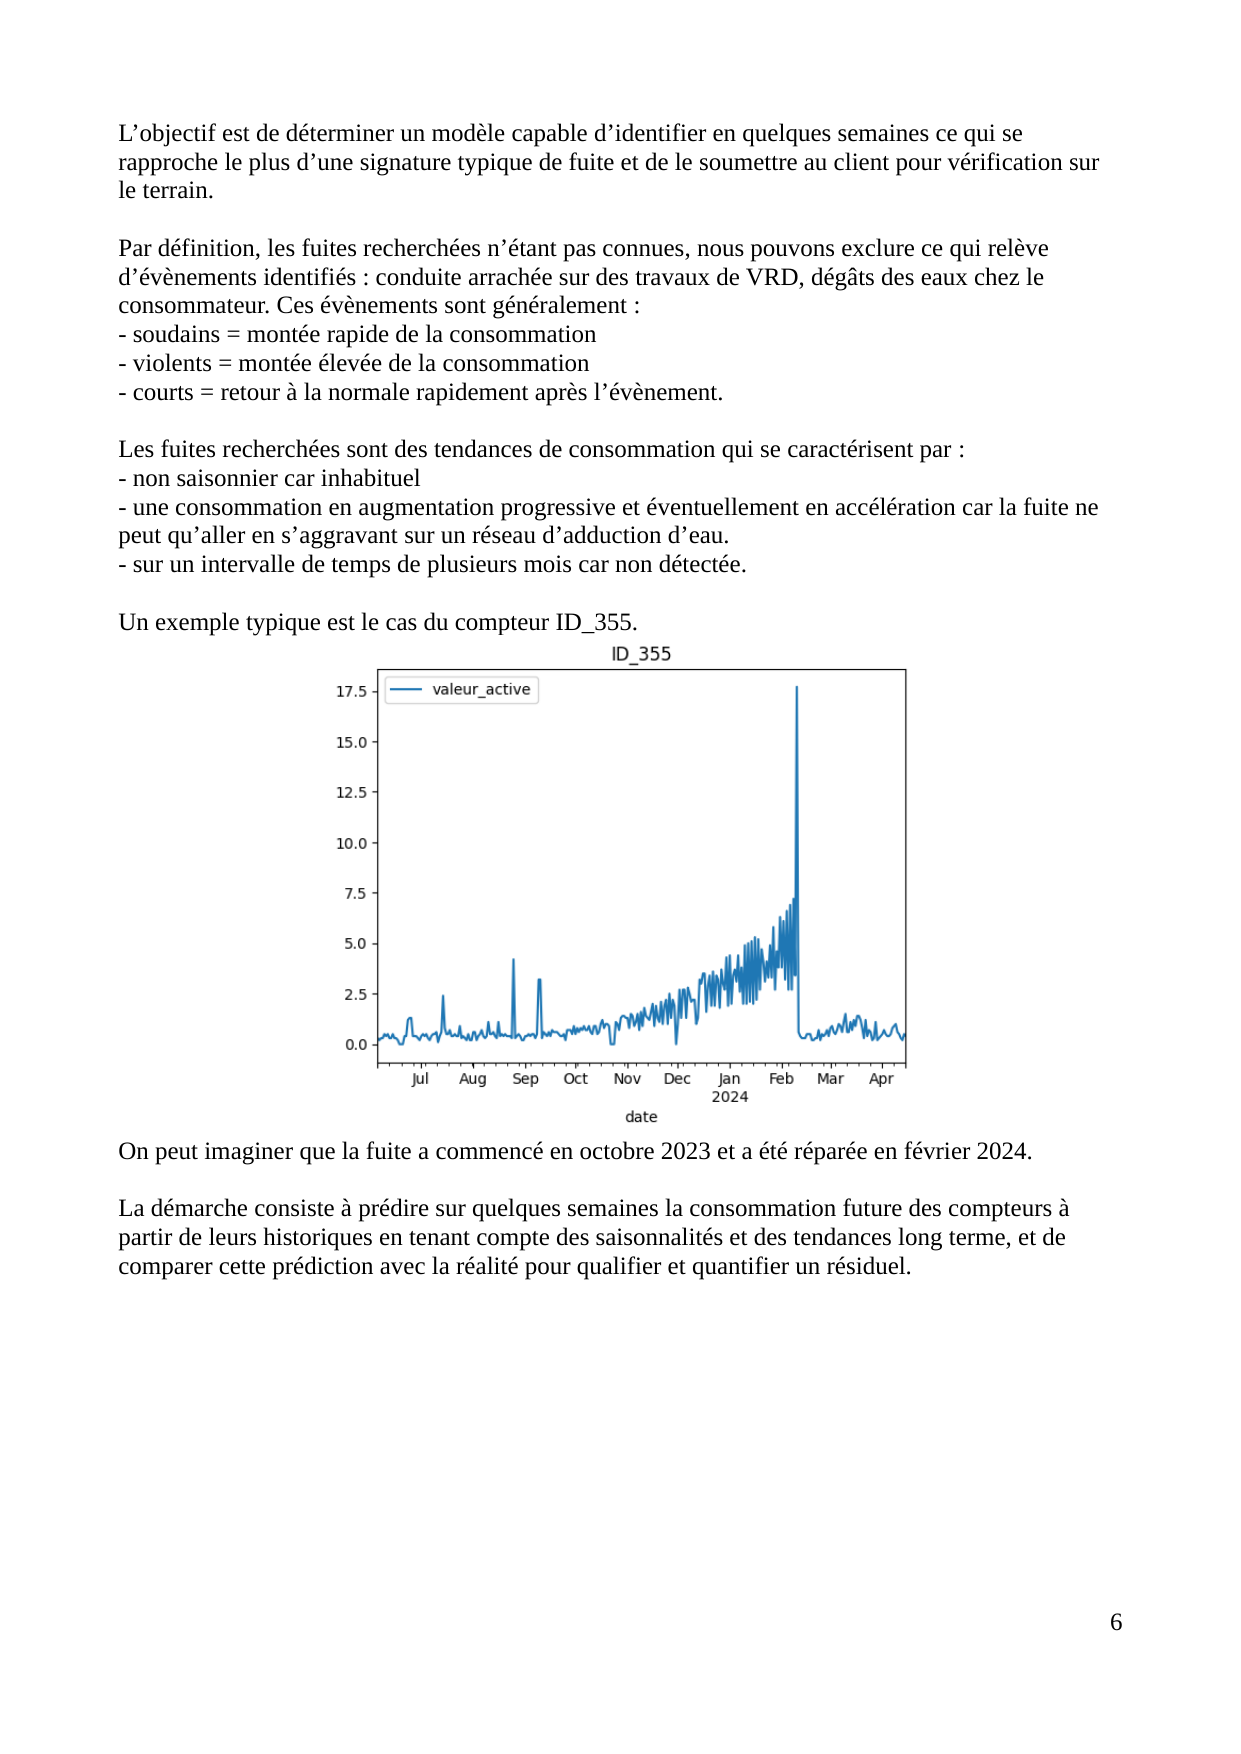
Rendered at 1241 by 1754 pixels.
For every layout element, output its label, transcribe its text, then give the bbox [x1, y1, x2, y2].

text Les fuites recherchées sont des tendances de consommation qui se caractérisent par : [118, 434, 1122, 463]
list - une consommation en augmentation progressive et éventuellement en accélération car la fuite ne peut qu’aller en s’aggravant sur un réseau d’adduction d’eau. [118, 492, 1122, 549]
list - courts = retour à la normale rapidement après l’évènement. [118, 377, 1122, 406]
text La démarche consiste à prédire sur quelques semaines la consommation future des compteurs à partir de leurs historiques en tenant compte des saisonnalités et des tendances long terme, et de comparer cette prédiction avec la réalité pour qualifier et quantifier un résiduel. [118, 1193, 1122, 1279]
list - violents = montée élevée de la consommation [118, 348, 1122, 377]
text Par définition, les fuites recherchées n’étant pas connues, nous pouvons exclure ce qui relève d’évènements identifiés : conduite arrachée sur des travaux de VRD, dégâts des eaux chez le consommateur. Ces évènements sont généralement : [118, 233, 1122, 319]
text Un exemple typique est le cas du compteur ID_355. [118, 607, 1122, 636]
picture [325, 635, 916, 1136]
list - non saisonnier car inhabituel [118, 463, 1122, 492]
text L’objectif est de déterminer un modèle capable d’identifier en quelques semaines ce qui se rapproche le plus d’une signature typique de fuite et de le soumettre au client pour vérification sur le terrain. [118, 118, 1122, 204]
list - soudains = montée rapide de la consommation [118, 319, 1122, 348]
list - sur un intervalle de temps de plusieurs mois car non détectée. [118, 549, 1122, 578]
text On peut imaginer que la fuite a commencé en octobre 2023 et a été réparée en février 2024. [118, 636, 1122, 1164]
